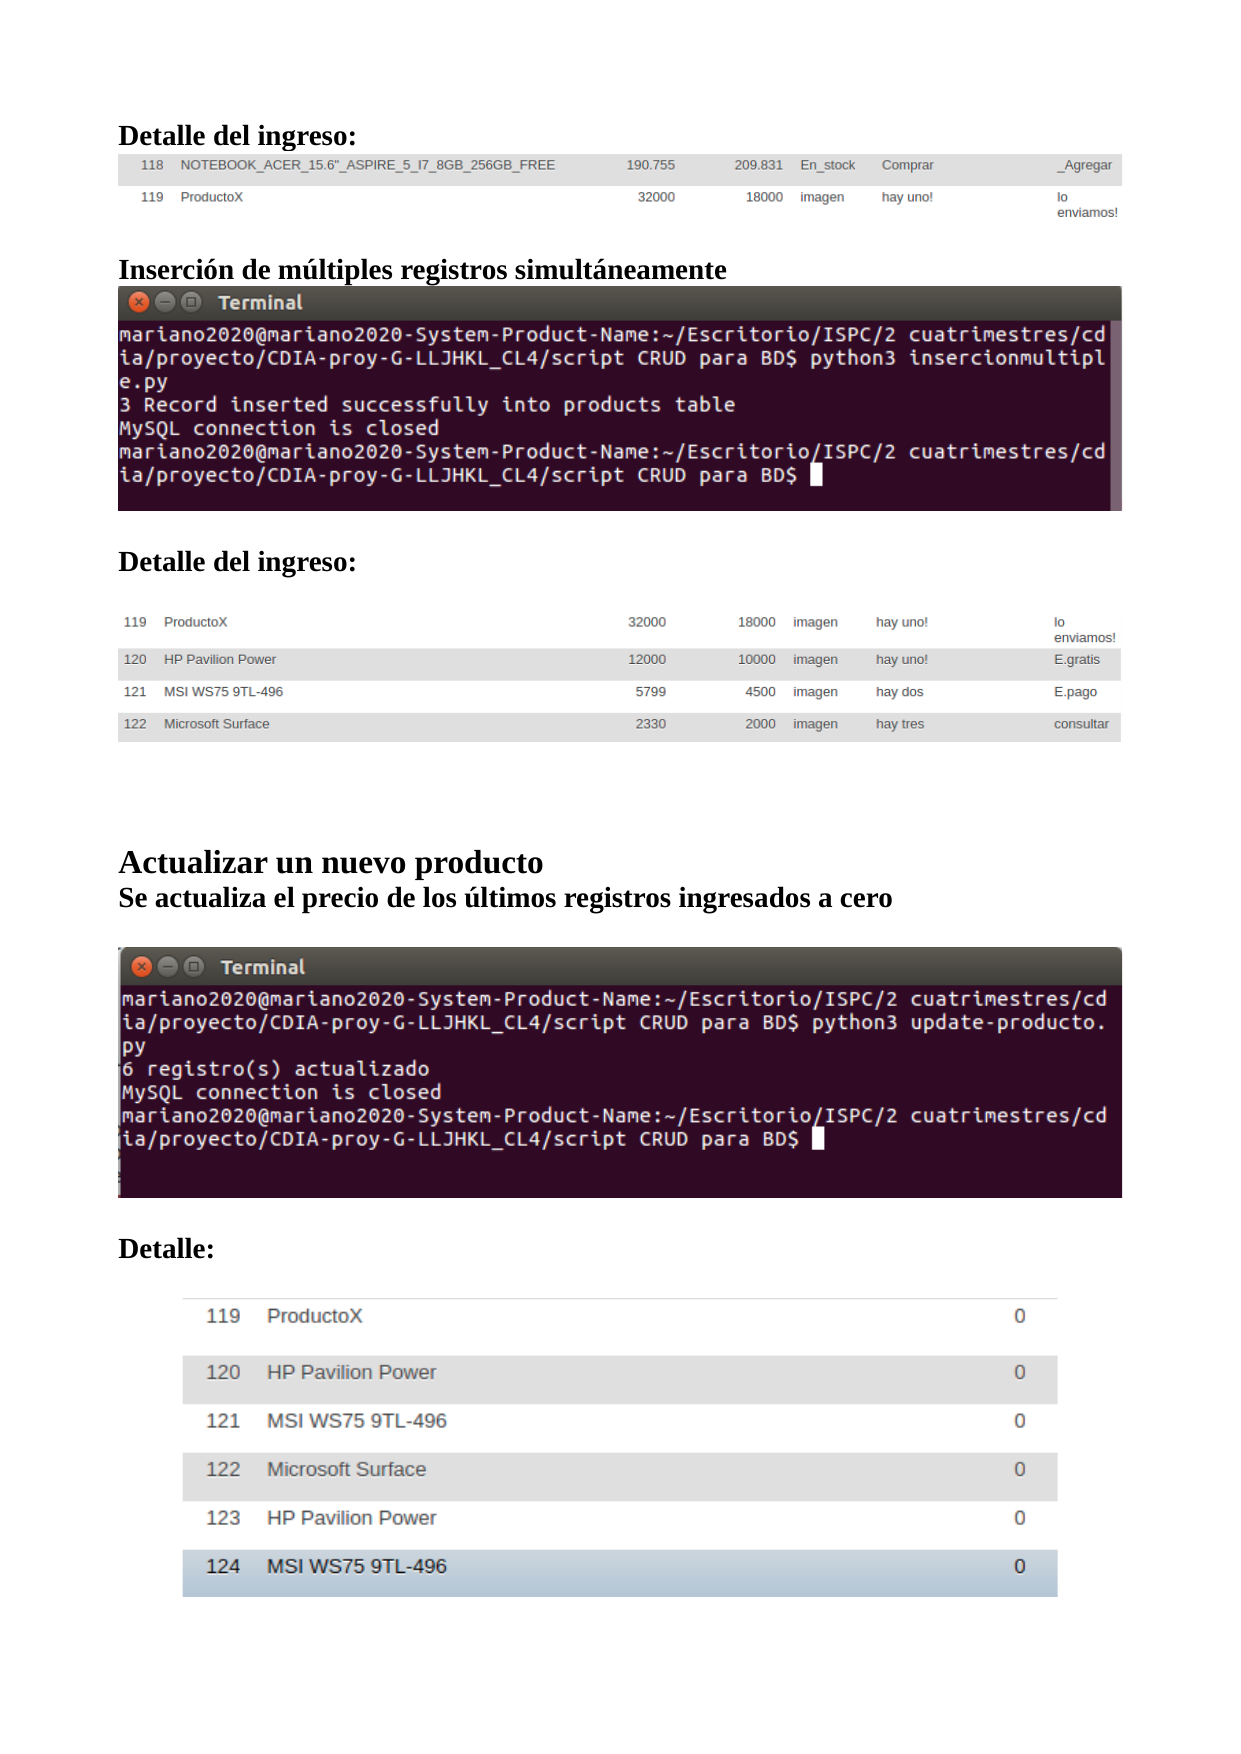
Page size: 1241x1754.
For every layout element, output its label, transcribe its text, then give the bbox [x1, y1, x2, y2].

picture [118, 286, 1123, 511]
picture [118, 611, 1123, 742]
text Actualizar un nuevo producto [118, 842, 1122, 880]
text Detalle del ingreso: [118, 544, 1122, 578]
text Se actualiza el precio de los últimos registros ingresados a cero [118, 880, 1122, 914]
picture [182, 1298, 1058, 1597]
text Detalle del ingreso: [118, 118, 1122, 151]
text Detalle: [118, 1231, 1122, 1265]
text Inserción de múltiples registros simultáneamente [118, 252, 1122, 286]
picture [118, 947, 1123, 1198]
picture [118, 151, 1123, 219]
